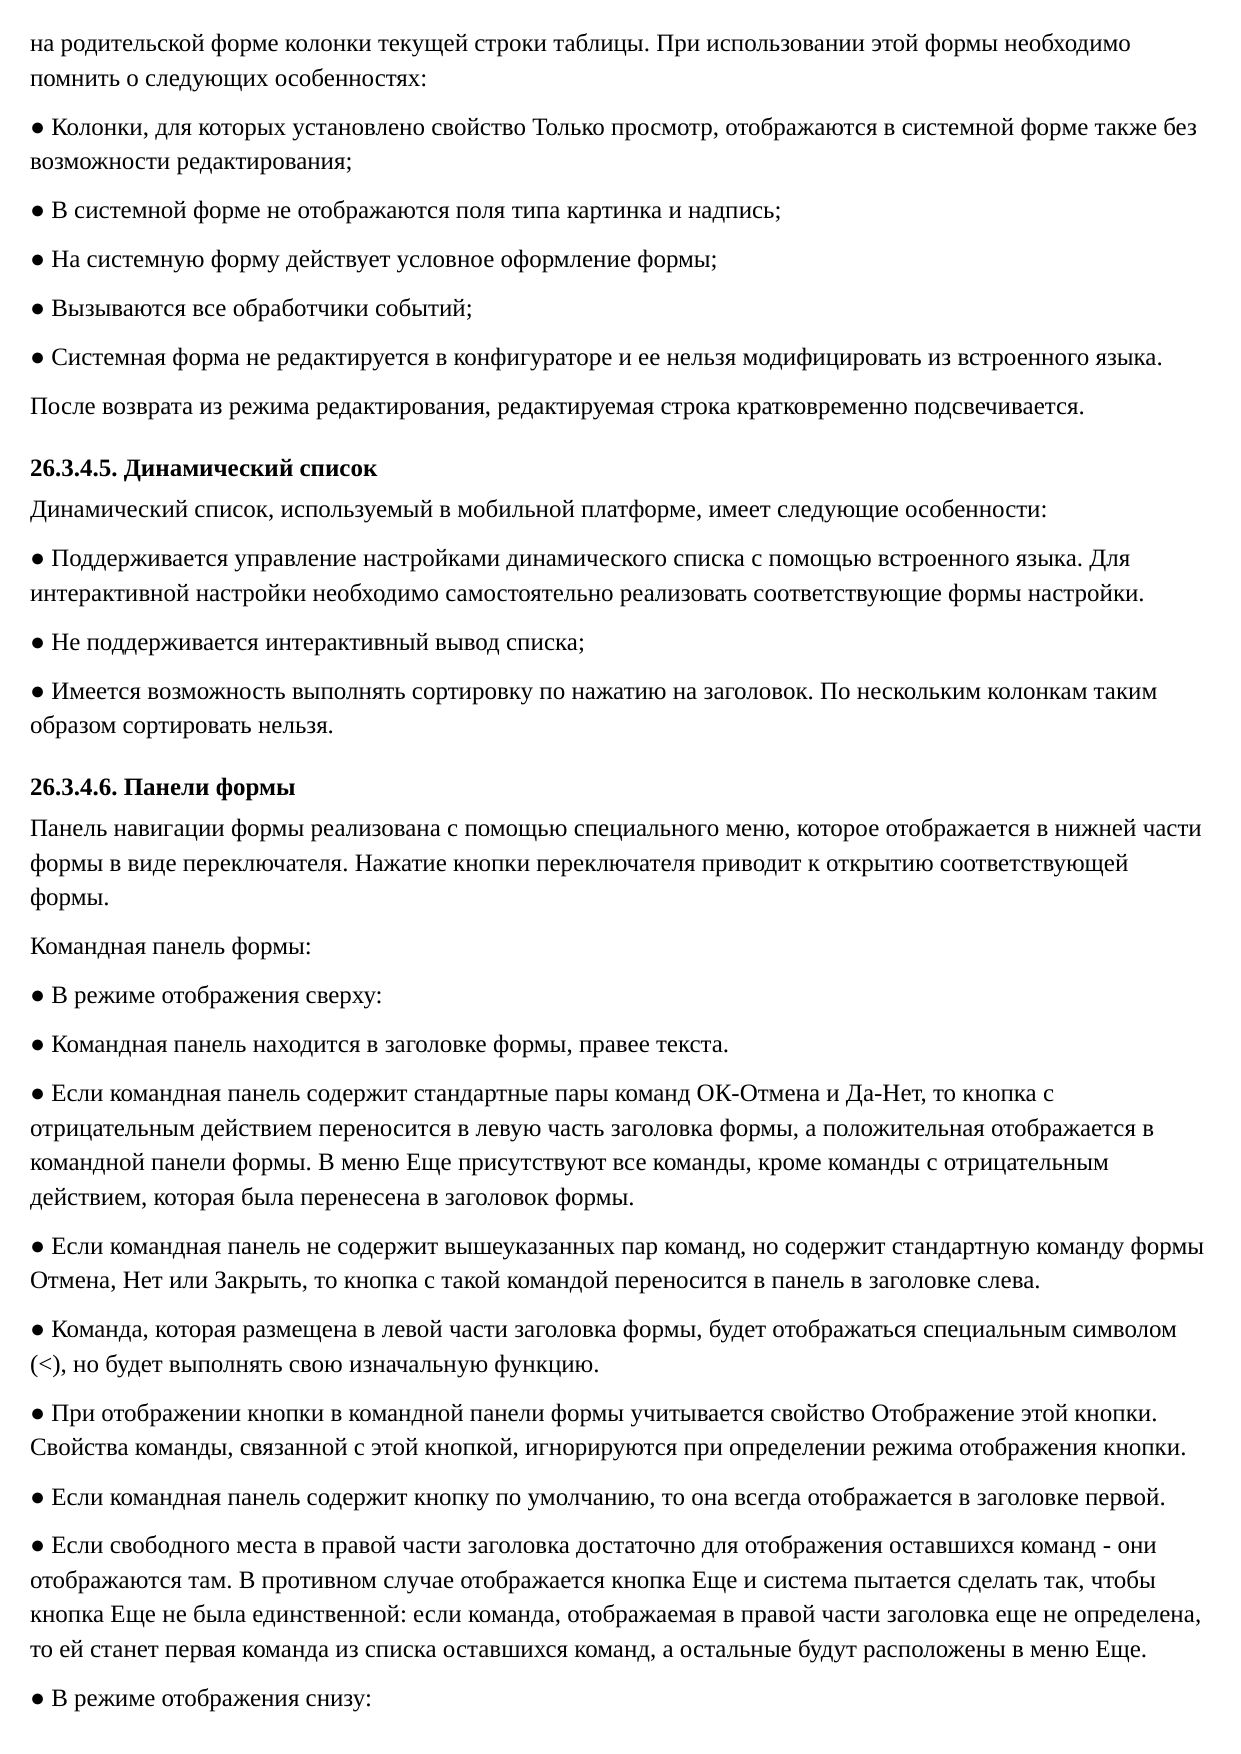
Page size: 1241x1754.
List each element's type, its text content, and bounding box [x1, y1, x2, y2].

subtitle 26.3.4.6. Панели формы [30, 772, 1211, 801]
text ● Команда, которая размещена в левой части заголовка формы, будет отображаться специальным символом (<), но будет выполнять свою изначальную функцию. [30, 1314, 1211, 1378]
text Динамический список, используемый в мобильной платформе, имеет следующие особенности: [30, 494, 1211, 523]
text Панель навигации формы реализована с помощью специального меню, которое отображается в нижней части формы в виде переключателя. Нажатие кнопки переключателя приводит к открытию соответствующей формы. [30, 813, 1211, 911]
text ● В режиме отображения сверху: [30, 980, 1211, 1009]
text ● Если командная панель содержит стандартные пары команд ОК-Отмена и Да-Нет, то кнопка с отрицательным действием переносится в левую часть заголовка формы, а положительная отображается в командной панели формы. В меню Еще присутствуют все команды, кроме команды с отрицательным действием, которая была перенесена в заголовок формы. [30, 1078, 1211, 1211]
text ● Имеется возможность выполнять сортировку по нажатию на заголовок. По нескольким колонкам таким образом сортировать нельзя. [30, 676, 1211, 739]
text ● Колонки, для которых установлено свойство Только просмотр, отображаются в системной форме также без возможности редактирования; [30, 112, 1211, 175]
subtitle 26.3.4.5. Динамический список [30, 453, 1211, 482]
text ● Вызываются все обработчики событий; [30, 293, 1211, 322]
text Командная панель формы: [30, 931, 1211, 960]
text ● Системная форма не редактируется в конфигураторе и ее нельзя модифицировать из встроенного языка. [30, 342, 1211, 371]
text ● Командная панель находится в заголовке формы, правее текста. [30, 1029, 1211, 1058]
text После возврата из режима редактирования, редактируемая строка кратковременно подсвечивается. [30, 391, 1211, 420]
text ● В системной форме не отображаются поля типа картинка и надпись; [30, 195, 1211, 224]
text ● В режиме отображения снизу: [30, 1683, 1211, 1712]
text ● На системную форму действует условное оформление формы; [30, 244, 1211, 273]
text ● Если командная панель не содержит вышеуказанных пар команд, но содержит стандартную команду формы Отмена, Нет или Закрыть, то кнопка с такой командой переносится в панель в заголовке слева. [30, 1231, 1211, 1294]
text ● При отображении кнопки в командной панели формы учитывается свойство Отображение этой кнопки. Свойства команды, связанной с этой кнопкой, игнорируются при определении режима отображения кнопки. [30, 1398, 1211, 1461]
text ● Если свободного места в правой части заголовка достаточно для отображения оставшихся команд ‑ они отображаются там. В противном случае отображается кнопка Еще и система пытается сделать так, чтобы кнопка Еще не была единственной: если команда, отображаемая в правой части заголовка еще не определена, то ей станет первая команда из списка оставшихся команд, а остальные будут расположены в меню Еще. [30, 1531, 1211, 1663]
text ● Не поддерживается интерактивный вывод списка; [30, 627, 1211, 656]
text ● Если командная панель содержит кнопку по умолчанию, то она всегда отображается в заголовке первой. [30, 1482, 1211, 1510]
text на родительской форме колонки текущей строки таблицы. При использовании этой формы необходимо помнить о следующих особенностях: [30, 28, 1211, 91]
text ● Поддерживается управление настройками динамического списка с помощью встроенного языка. Для интерактивной настройки необходимо самостоятельно реализовать соответствующие формы настройки. [30, 543, 1211, 607]
